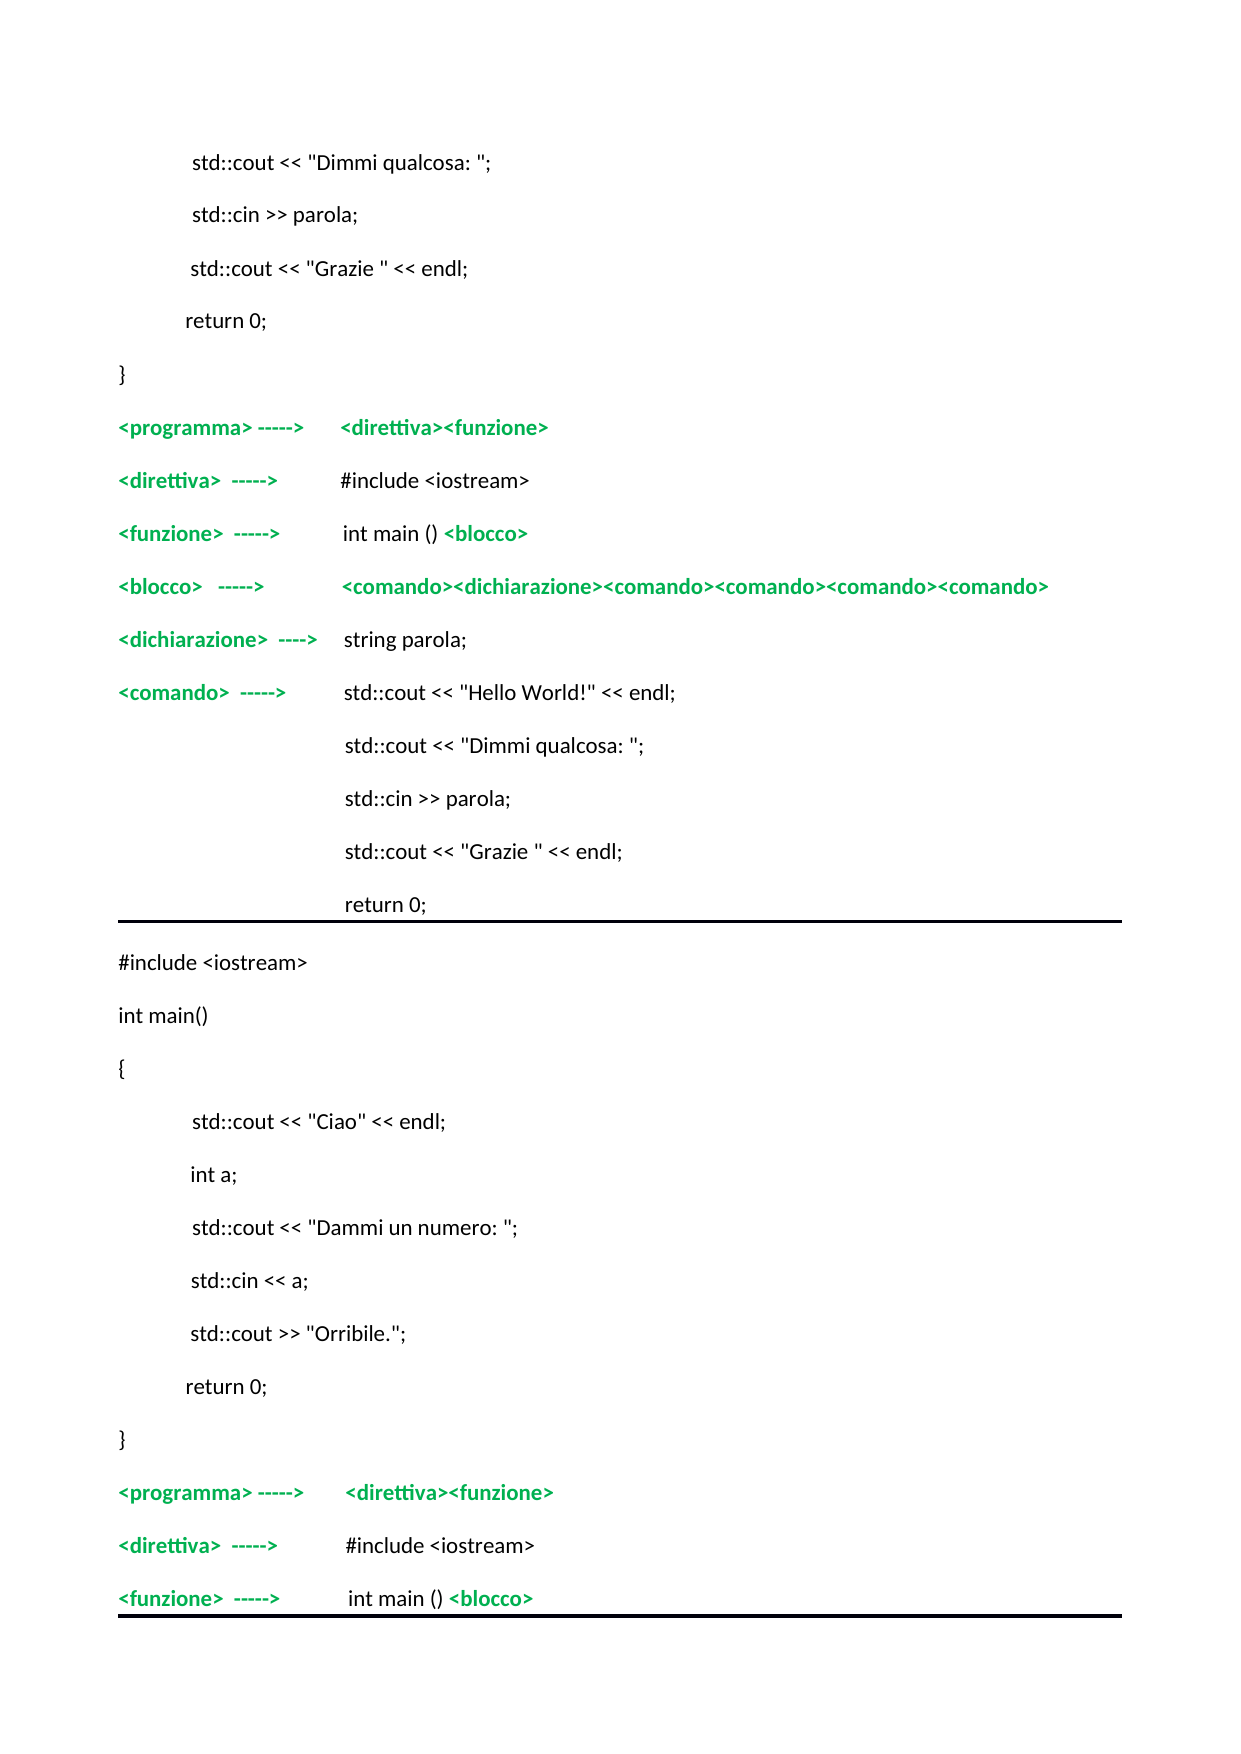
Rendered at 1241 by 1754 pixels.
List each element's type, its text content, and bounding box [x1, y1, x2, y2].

text } [118, 360, 1122, 388]
text std::cout << "Ciao" << endl; [118, 1107, 1122, 1135]
text return 0; [118, 1372, 1122, 1400]
text <comando> -----> std::cout << "Hello World!" << endl; [118, 678, 1122, 706]
text std::cin >> parola; [118, 784, 1122, 812]
text <dichiarazione> ----> string parola; [118, 625, 1122, 653]
text std::cin >> parola; [118, 201, 1122, 229]
text <programma> -----> <direttiva><funzione> [118, 413, 1122, 441]
text return 0; [118, 890, 1122, 920]
text int main() [118, 1001, 1122, 1029]
text int a; [118, 1160, 1122, 1188]
text <direttiva> -----> #include <iostream> [118, 466, 1122, 494]
text <direttiva> -----> #include <iostream> [118, 1531, 1122, 1559]
text #include <iostream> [118, 948, 1122, 976]
text <funzione> -----> int main () <blocco> [118, 519, 1122, 547]
text } [118, 1425, 1122, 1453]
text std::cout << "Dammi un numero: "; [118, 1213, 1122, 1241]
text <funzione> -----> int main () <blocco> [118, 1584, 1122, 1614]
text { [118, 1054, 1122, 1082]
text <blocco> -----> <comando><dichiarazione><comando><comando><comando><comando> [118, 572, 1122, 600]
text <programma> -----> <direttiva><funzione> [118, 1478, 1122, 1506]
text std::cout >> "Orribile."; [118, 1319, 1122, 1347]
text std::cout << "Grazie " << endl; [118, 837, 1122, 865]
text return 0; [118, 307, 1122, 335]
text std::cout << "Grazie " << endl; [118, 254, 1122, 282]
text std::cout << "Dimmi qualcosa: "; [118, 148, 1122, 176]
text std::cin << a; [118, 1266, 1122, 1294]
text std::cout << "Dimmi qualcosa: "; [118, 731, 1122, 759]
